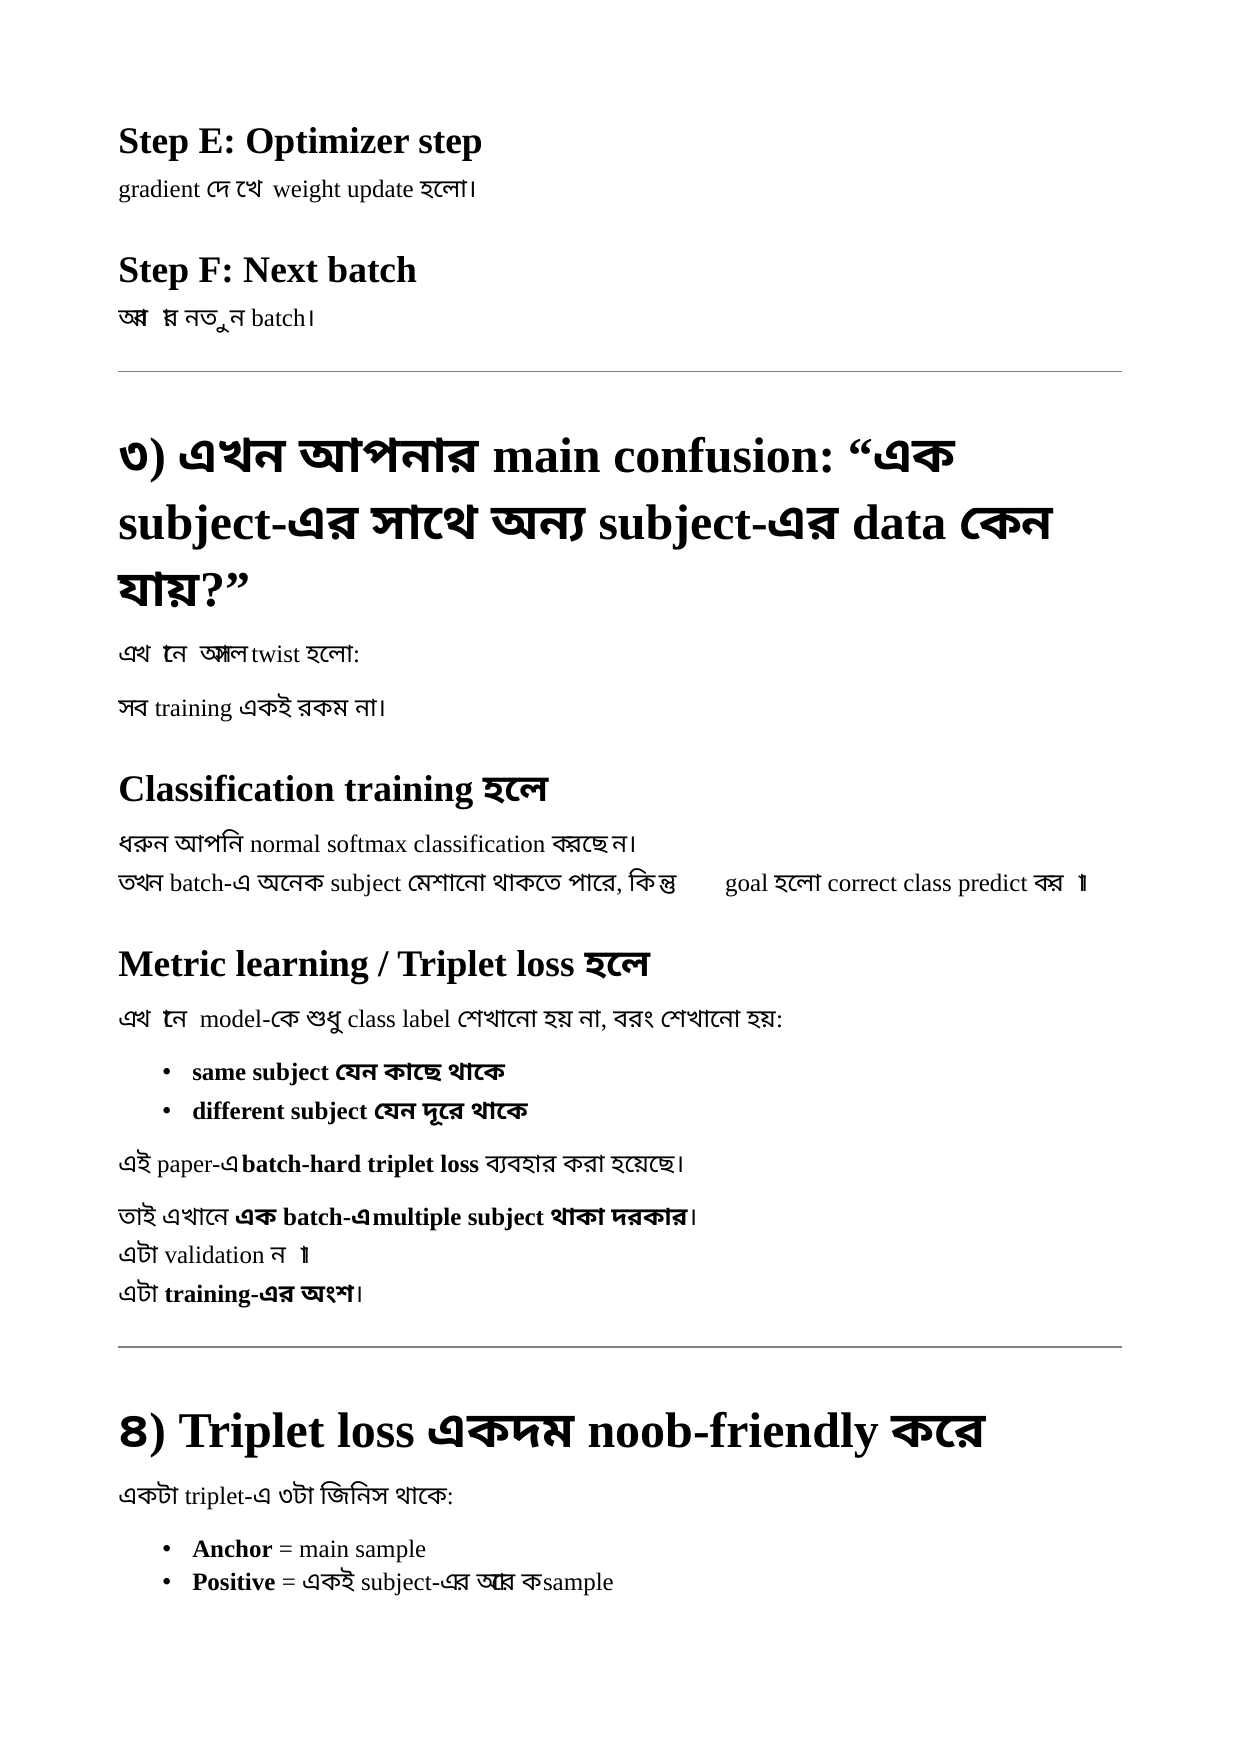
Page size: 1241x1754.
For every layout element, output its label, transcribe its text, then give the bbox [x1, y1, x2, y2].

text এখানে আসল twist হলো: [118, 639, 1122, 673]
text সব training একই রকম না। [118, 693, 1122, 726]
subtitle Classification training হলে [118, 767, 1122, 817]
text একটা triplet-এ ৩টা জিনিস থাকে: [118, 1481, 1122, 1514]
list same subject যেন কাছে থাকে [162, 1057, 1122, 1091]
text আবার নতুন batch। [118, 303, 1122, 337]
text ধরুন আপনি normal softmax classification করছেন। তখন batch-এ অনেক subject মেশানো থাকতে পারে, কিন্তু goal হলো correct class predict করা। [118, 829, 1122, 901]
subtitle Metric learning / Triplet loss হলে [118, 942, 1122, 992]
text এই paper-এ batch-hard triplet loss ব্যবহার করা হয়েছে। [118, 1149, 1122, 1183]
text এখানে model-কে শুধু class label শেখানো হয় না, বরং শেখানো হয়: [118, 1004, 1122, 1038]
subtitle Step F: Next batch [118, 248, 1122, 291]
text gradient দেখে weight update হলো। [118, 174, 1122, 207]
list Positive = একই subject-এর আরেক sample [162, 1567, 1122, 1601]
subtitle ৪) Triplet loss একদম noob-friendly করে [118, 1401, 1122, 1468]
subtitle ৩) এখন আপনার main confusion: “এক subject-এর সাথে অন্য subject-এর data কেন যায়?” [118, 426, 1122, 627]
list Anchor = main sample [162, 1534, 1122, 1563]
list different subject যেন দূরে থাকে [162, 1096, 1122, 1129]
text তাই এখানে এক batch-এ multiple subject থাকা দরকার। এটা validation না। এটা training-এর অংশ। [118, 1202, 1122, 1312]
subtitle Step E: Optimizer step [118, 118, 1122, 161]
